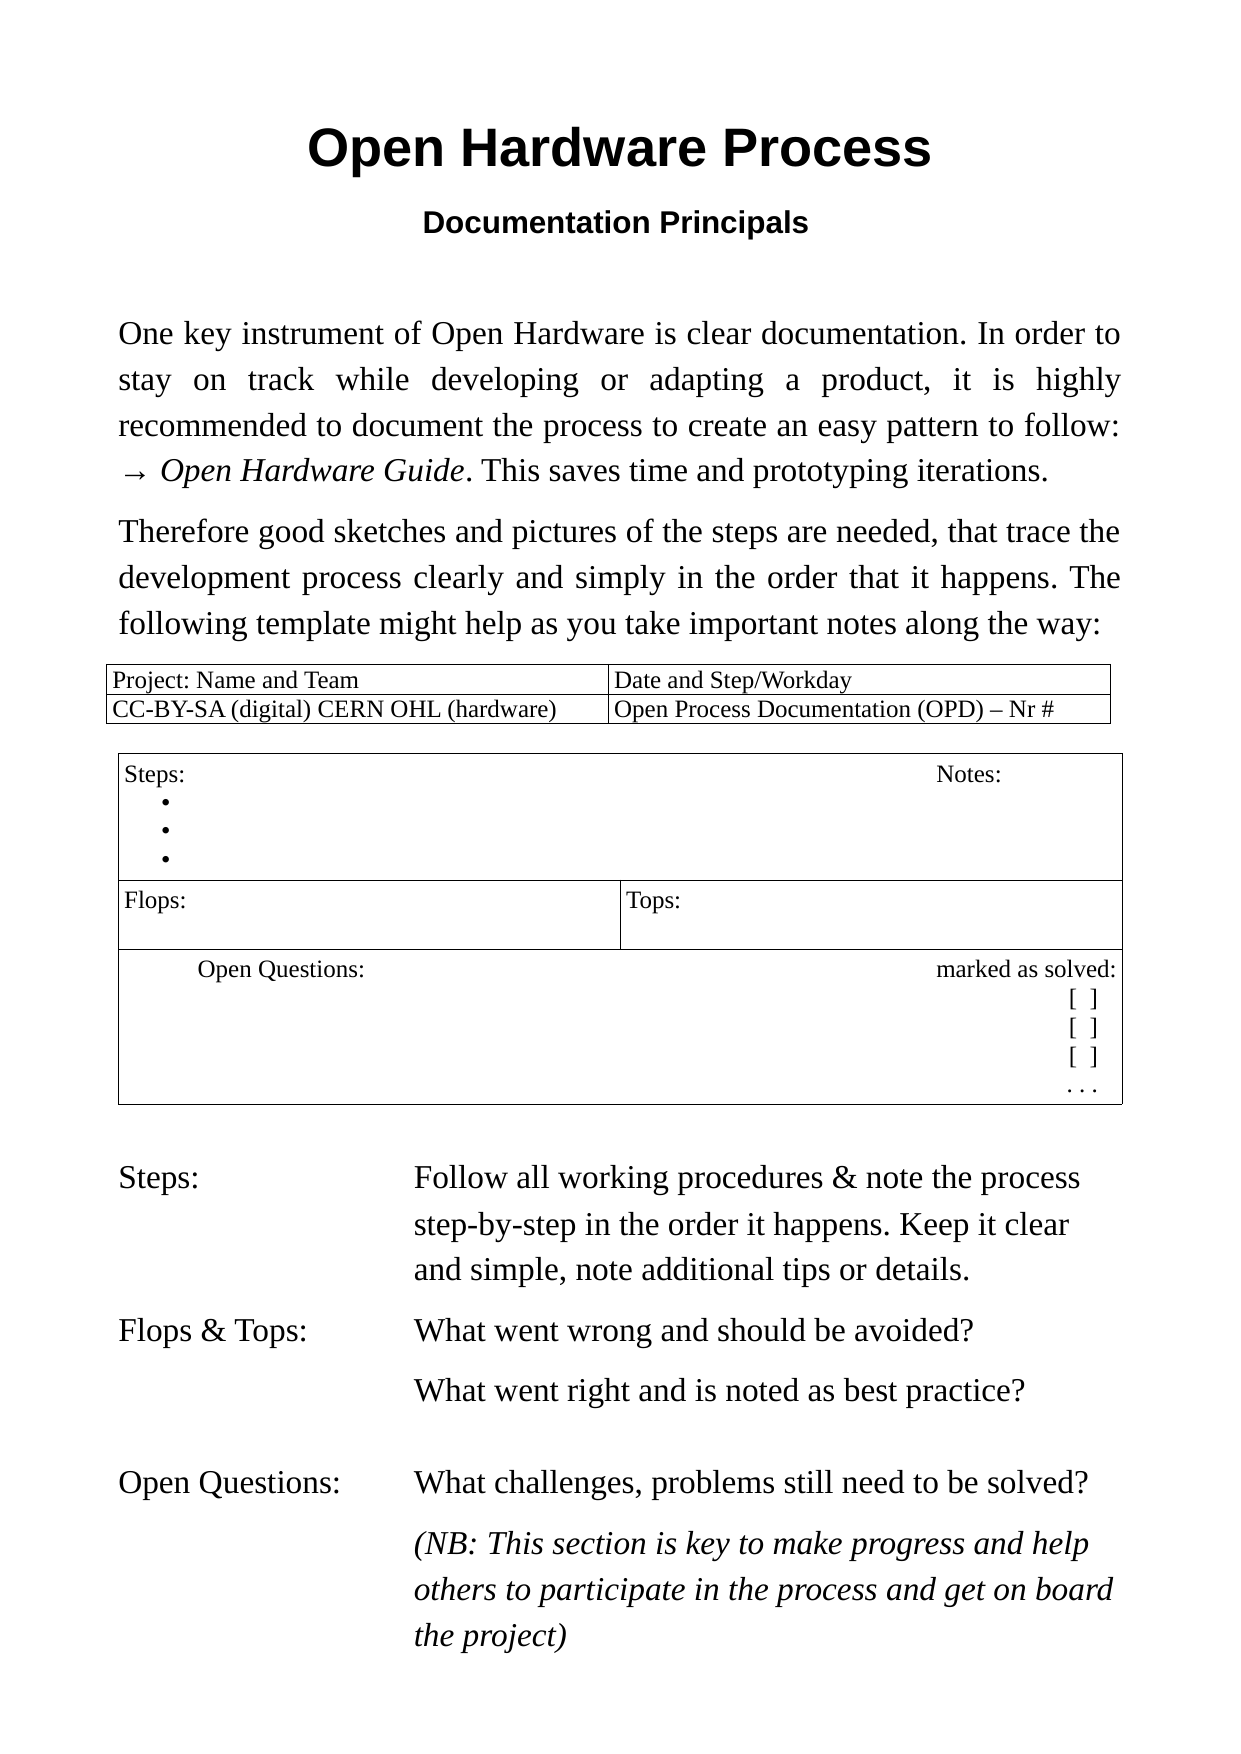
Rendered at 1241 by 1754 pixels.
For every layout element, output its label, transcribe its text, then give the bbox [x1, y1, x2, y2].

table_cell Open Questions: marked as solved: [ ] [ ] [ ] . . . [119, 950, 1122, 1104]
text Therefore good sketches and pictures of the steps are needed, that trace the development process clearly and simply in the order that it happens. The following template might help as you take important notes along the way: [118, 511, 1122, 641]
text What went right and is noted as best practice? [118, 1371, 1122, 1409]
title Open Hardware Process Documentation Principals [118, 115, 1122, 240]
text Open Questions: What challenges, problems still need to be solved? [118, 1463, 1122, 1501]
table_cell Flops: [119, 881, 620, 949]
table_cell Tops: [621, 881, 1122, 949]
text One key instrument of Open Hardware is clear documentation. In order to stay on track while developing or adapting a product, it is highly recommended to document the process to create an easy pattern to follow: → Open Hardware Guide. This saves time and prototyping iterations. [118, 313, 1122, 489]
text Flops & Tops: What went wrong and should be avoided? [118, 1310, 1122, 1348]
table_header Steps: Notes: [119, 754, 1122, 879]
text (NB: This section is key to make progress and help others to participate in the process and get on board the project) [118, 1523, 1122, 1653]
text Steps: Follow all working procedures & note the process step-by-step in the order it happens. Keep it clear and simple, note additional tips or details. [118, 1158, 1122, 1288]
